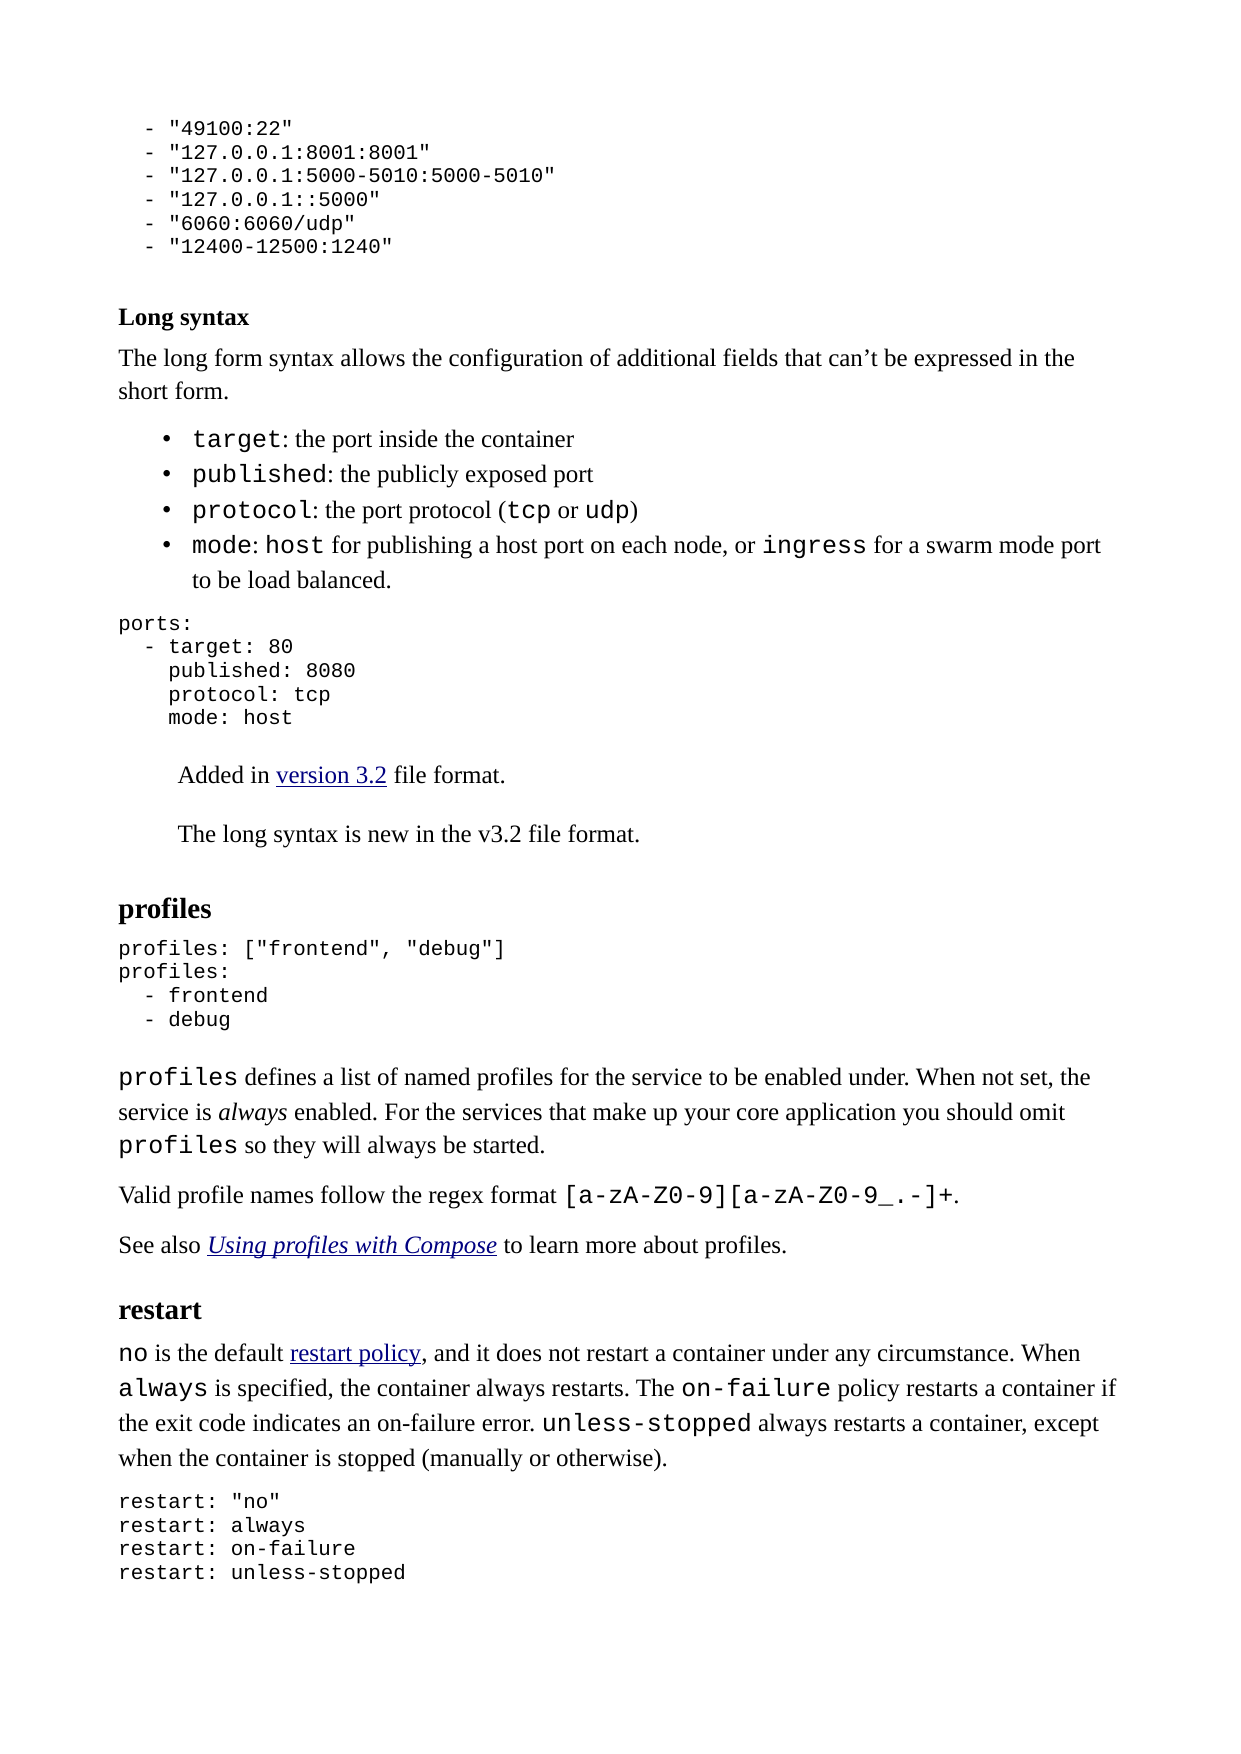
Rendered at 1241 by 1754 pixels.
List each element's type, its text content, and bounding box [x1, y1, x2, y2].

list mode: host for publishing a host port on each node, or ingress for a swarm mode port to be load balanced. [162, 530, 1122, 594]
text no is the default restart policy, and it does not restart a container under any circumstance. When always is specified, the container always restarts. The on-failure policy restarts a container if the exit code indicates an on-failure error. unless-stopped always restarts a container, except when the container is stopped (manually or otherwise). [118, 1338, 1122, 1472]
text The long syntax is new in the v3.2 file format. [177, 819, 1063, 847]
subtitle restart [118, 1292, 1122, 1326]
text - "12400-12500:1240" [118, 236, 1122, 260]
text profiles: ["frontend", "debug"] [118, 938, 1122, 961]
text Added in version 3.2 file format. [177, 761, 1063, 789]
subtitle Long syntax [118, 302, 1122, 331]
list published: the publicly exposed port [162, 459, 1122, 490]
text - "127.0.0.1::5000" [118, 189, 1122, 213]
text See also Using profiles with Compose to learn more about profiles. [118, 1230, 1122, 1258]
text mode: host [118, 707, 1122, 731]
text - debug [118, 1008, 1122, 1032]
text restart: "no" [118, 1491, 1122, 1514]
text protocol: tcp [118, 684, 1122, 707]
text restart: unless-stopped [118, 1562, 1122, 1586]
text restart: always [118, 1514, 1122, 1538]
list target: the port inside the container [162, 424, 1122, 455]
text - frontend [118, 985, 1122, 1008]
text Valid profile names follow the regex format [a-zA-Z0-9][a-zA-Z0-9_.-]+. [118, 1180, 1122, 1211]
text - "49100:22" [118, 118, 1122, 142]
text published: 8080 [118, 660, 1122, 684]
subtitle profiles [118, 892, 1122, 925]
text restart: on-failure [118, 1538, 1122, 1562]
text ports: [118, 613, 1122, 636]
text - target: 80 [118, 636, 1122, 660]
text profiles: [118, 961, 1122, 985]
list protocol: the port protocol (tcp or udp) [162, 495, 1122, 526]
text - "6060:6060/udp" [118, 213, 1122, 236]
text - "127.0.0.1:5000-5010:5000-5010" [118, 165, 1122, 189]
text profiles defines a list of named profiles for the service to be enabled under. When not set, the service is always enabled. For the services that make up your core application you should omit profiles so they will always be started. [118, 1062, 1122, 1161]
text - "127.0.0.1:8001:8001" [118, 142, 1122, 165]
text The long form syntax allows the configuration of additional fields that can’t be expressed in the short form. [118, 343, 1122, 405]
